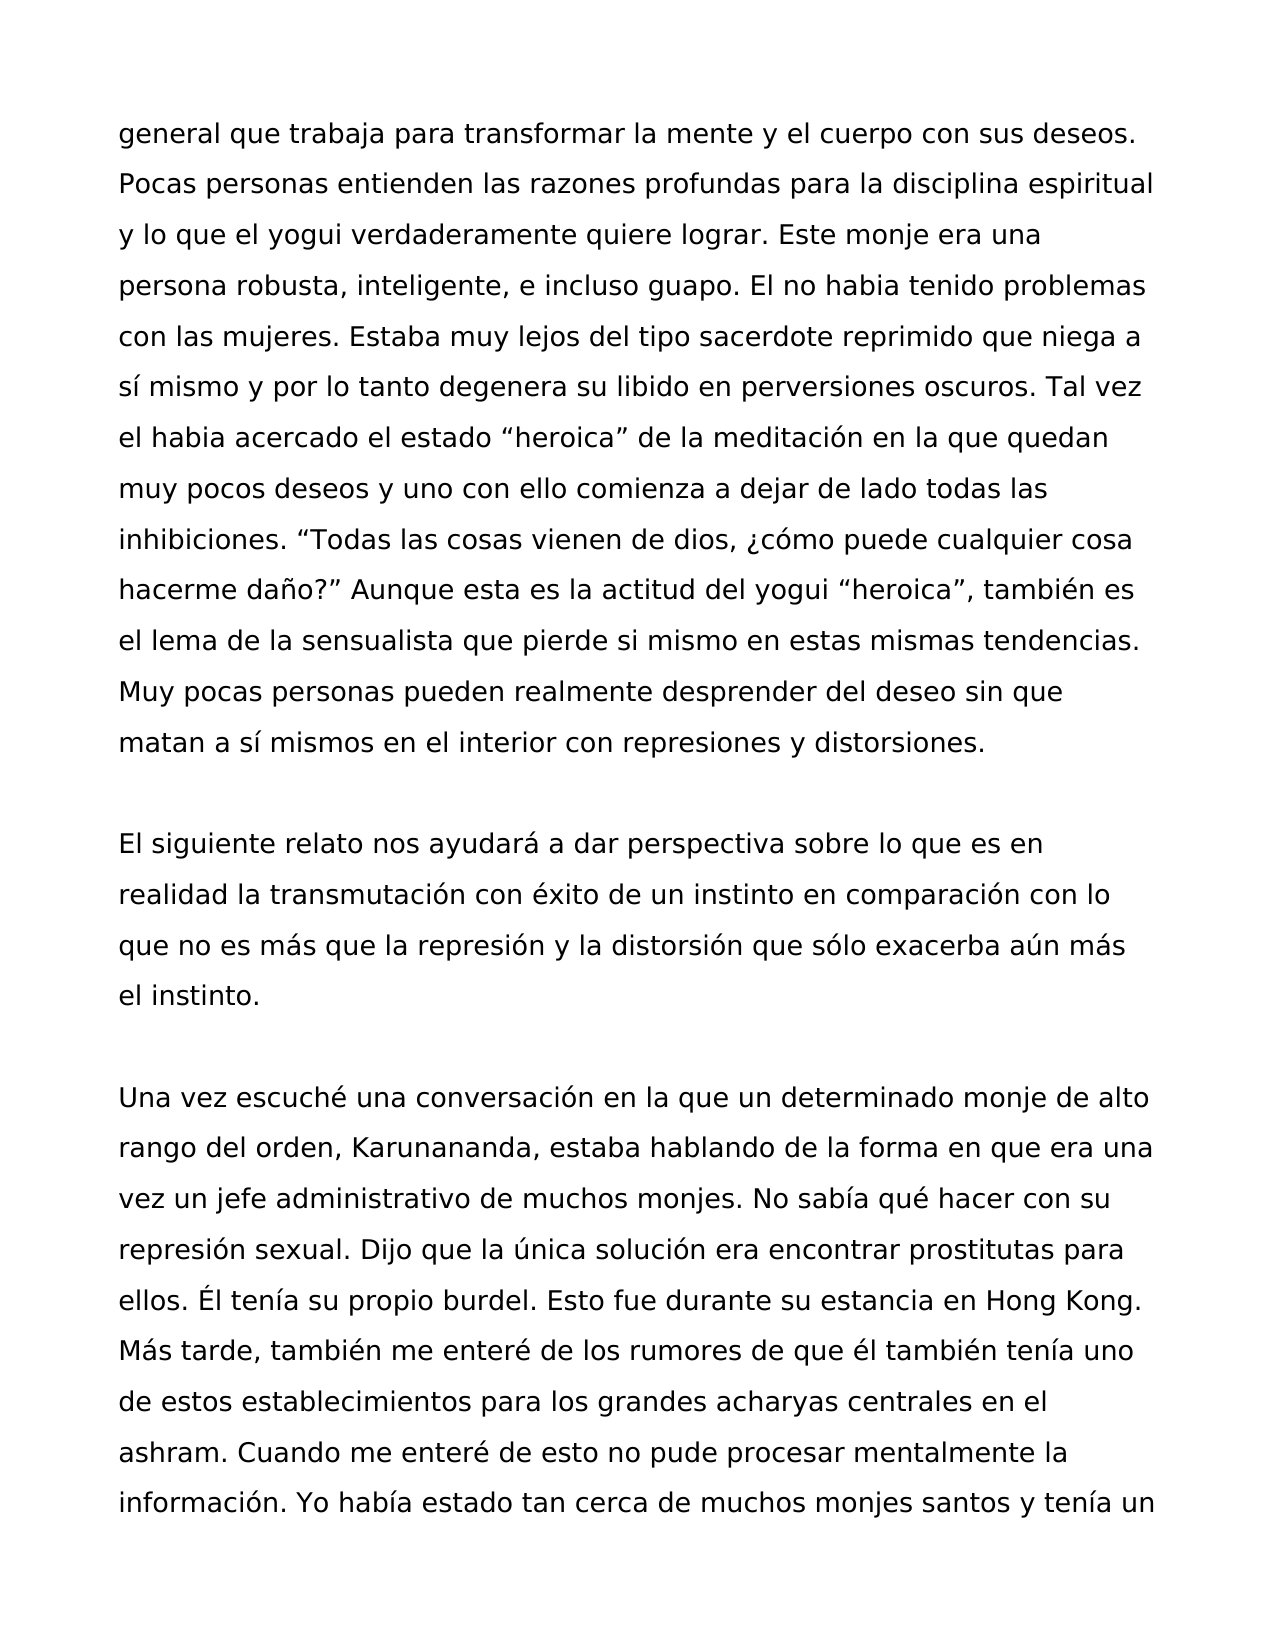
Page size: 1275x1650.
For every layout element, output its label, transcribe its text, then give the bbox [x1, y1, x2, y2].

text La Liberación Del Deseo La sexualidad es uno de los temas menos entendidos en la vida humana. La sexualidad es parte de la vida de todos, pero pocos han encontrado una solución tranquilo para este instinto tan tenaz. Hay tanto sufrimiento causado por la sexualidad ciego. Así que muchas mujeres son abandonadas con los niños por los hombres cuyos instintos animales pronto tiran de ellos en otro lugar después de un poco de gratificación sensorial. El rastro de trauma para la mujer puede continuar como ella tiene que luchar para cuidar al niño que ha sido abandonado tambien. O tal vez eran los deseos de ella insatisfechos o frustrados que causaron la separtion para empezar. Una cosa es cierta, y es que hay cada vez menos ejemplos de coexistencia armónica en asuntos sexuales e emocionales humanos. Como una cultura que hemos vuelto a la edad de piedra en respecta a la sexualidad; sólo no tenemos giraffas y rinocerontes para perseguir y cazar con el fin de canalizar esta energía y darnos un poco de alivio. En cambio, está surgiendo toda una cultura de permisividad e incluso la indulgencia. En verdad, esta distorsión de la tendencia sexual deja a muchos con muy poca felicidad que queda en el matrimonio o las relaciones interpersonales. Por el contrario, veo muy poca esperanza en el “amor libre” y las relaciones abiertas también. Aunque a algunos les gusta la forma en que suena en teoría, siempre he visto que alguien siempre termina siendo herido. Lo que necesitamos es amor. La sexualidad no tiene por qué arruinar esto, pero por lo general lo hace si uno o ambos de personas no tienen idea de lo que son realmente los factores emotivos conduciéndolos profundamente. Y es sólo por ir profundamente dentro y ver estas necesidades que se pueden encontrar satisfacción en la sexualidad y las relaciones. Muy pocas personas pueden trascender por completo estas necesidades. Estas personas son muy raros y muy interesantes. Yo tenía una orientación sexual muy normal en mi juventud. Nada era demasiado extrema, ni la represión o la expresión. Tenía todo lo que necesitaba para vivir una vida feliz con la familia en el momento en que estaba terminando la universidad: una buena compañera, una buena educación, y fuertes intereses adademicos que me inspiraron a los planes futuros. Sin embargo, descubrí la meditación y el yoga en mi penultimo año en la escual, y luego fui iniciado en una práctica tántrica muy serio. Lo siguiente que supe que estaba soltero, apenas me gradue de la universidad por falta de interés, y estaba en mi camino a la India para encontrar más verdad. Cuando tenía 21 años tuve experiencias espirituales que me hicieron pensar que yo solo podria vivir como monje o renunciante pero pensé que el celibato sería imposible. El proceso del despertar el kunalini provocó cambios rapidos e intensos. La inteligencia del kundalini sube al superficie de la consciencia todo que esta enterrada e inconsciente y uno esta forcada ver y processar todas los pensamientos e emociones escondidos. Para cuando yo tenía 25 años ser celibato era muy natural y fácil. Entendí que el deseo sexual estaba fuertemente relacionado con la confianza de uno. Vi los deseos sexuales desapareciendo mientras veía mi confianza aumentando y mis complejos mentales disolviendo. No es que el deseo haya desaparecido completamente. Estos deseos básicos están arraigados en la vida animal y deben existir siempre que haya un cuerpo. Cuando se entiende bajo esta luz, todos los deseos físicos se purifican y son inocentes porque el ego no esta explotandolos por su placer egoista. Cuando se manifiestaron fue como un hambre que pasaba en un día de ayuno. Sólo era necesario decirle a la mente sólo esperar un poco más, y al igual que el hambre el deseo se iría. Al meditar sobre el dichoso “Yo-existo,” el testigo eterno dentro, uno se convierte en este testigo sujetivo. El ego permanece mientras haya un cuerpo, pero el ego es muy ligero, casi transparente. Los egos de otros también se vuelven transparentes en esta visión espiritual. Mi “Yo” empezó a convertir en “nosotros” y empeze a sentir las emociones y pensamientos de otras personas y a veces era incomodo. Contrario a los mal conceptos populares sobre tantra, estas practicas no tienen nada que ver con la practica sexual menos de tener un actitud responsable y moral hacia la sexualidad. Eran practicas muy avanzadas de la meditacion. Fue sorprendente ver cómo mi sexualidad comenzó a disminuir a medida que cultivé estos practicas. Todavía era un heterosexual normal, todo aún funcionaba, sólo el fuego se había apagado un poco. El fuego luego se encendío el deseo de profundizar la experiencia espiritual. En aquellos días el yoga era todavía una cosa asiático o hippy, y no la práctica popular que se ha convertido hoy en día. Yo no sabía nada de yoga contemporáneo. Afortunadamente, habia aprendido de algunos yogis muy sinceros y serios de la India que conocí en la universidad. Estaba empezando a entender lo que estos yoguis mayores me habían dicho: que con la meditación no hay conocimiento profundo y esta profunda comprensión de la mente y las emociones ayuda a entender no sólo el sexo, pero todas las tendencias mentales y biológicos. Tantra Yoga era para mí una “economía libidinal”, una forma de invertir energía en otras actividades. Si usted pone la energía en el lugar B, entonces ya no está en su lugar A, el lugar original. Como estudiante de psicología que estaba muy consciente con los conceptos de la represión y la represión y las enfermedades y la neurosis que causan. Transmutación era una idea diferente, sin embargo. Nunca estudié esto en la escuela. Freud ciertamente no captó esta idea. Tal vez Jung y los humanistas hicieron, sin embargo. Lo que más me impresionó sobre Tantra Yoga no fue teorías sofisticadas, pero los resultados prácticos de convertir el deseo físico en el deseo mental. Y, por supuesto, mi capacidad intelectual explotó el más que yo practicaba yoga y la meditación y lo mas que usé la laungota, el taparrabos yoguis, el “aparato Tarzán” o “cinturón de castidad orgánica.” Mi mente se hizo tan fuerte, sin embargo yo ya no estaba interesado en las actividades intelectuales. Lo único que importaba era encontrar la fuente de lo que me estaba llamando para hacer todo tipo de renuncias que nunca pensé posible. Tal vez había alguna dificultad al principio, cuando yo todavía estaba en la universidad, rodeado de chicas bien formadas. Sin embargo, en su mayor parte se trataba de una renuncia muy dulce con la promesa de algo más grande. Yo no despreciaba la sexualidad. Desprciarlo es el camino mas rapido al infierno. Yo sólo sabía que había algo más. El despertar de la kundalini es más felicidad de mil orgasmos físicos a la vez. Y el amante de esta cita es el Infinito. El único problema que tuve con mi nuevo estilo de vida es que comencé a ser muy sensible con el medio ambiente que me rodea. Empecé a sentir la gente muy profundamente. Por ejemplo, en vez de darse cuenta de que alguien estaba triste por el tono de su voz o la expresión facial, empecé a sentir sus estados de ánimo. Veía a alguien de muy lejos en el campus y obtuve una impresión acerca de su estado de ánimo. Lo que era especialmente difícil fue cuando tuve que compartir la habitación con otras personas. Siempre soñé con su vida interior. Compartí mis sueños con ellos y estaban muy agradecidos por el conocimiento de sus problemas. Una vez soñé que estaba en una relación amorosa con una chica de Vermont. Nos reunimos en un granero y …. Cuando me desperté estaba perturbado porque yo ni siquiera había pensado en el sexo durante varios meses. Me pregunté “¿por qué Vermont? ¿Qué tengo que ver con Vermont? Me acordé que mi compañero de cuarto era de Vermont. Yo le pregunté si tenía un amante allí recientemente. Él sólo se rió y dijo:” me atrapaste! ” Siempre fui muy sociable. Sin embargo esta nueva sensibilidad energética comenzó a aislarme un poco. Sin embargo, ya había decidido que quería ser monje y acepté este puesto dichosa y solitaria en la vida. En los primeros años no tenia problemas dormiendo con los monasticos pero lluego empeze a dormir solo porque soñaba con los sueños de los monjes y a veces me despiertaba con sentimientos extraños que se quedaron conmigo una buena parte de la mañana, como si me apoderó temporalmente por un sentimiento fuerte y al despertar tuve que vivirlos vicariamente. Había un monje muy sutil que tenía la misma sensitividad y que el vendría y se quedará en mi habitación. Era un monje dedicado y decidido y sus energías nunca me afectaron. En retrospectiva me doy cuenta que el orden estaba disolucionando en aquel tiempo. Habia pureza y sinceridad todavia pero estaba acabando cuando yo los conoci. El guru habia dejado su cuerpo y no habia su inspiracion para mantener la inspiracion de los monasticos. Muy pocos tenian el ideal propio sin la fuerza de un imagen externa del maestro. Sabía que las ideas y emociones que me entraron iban a dejar mi mente a mitad del día y me volvería totalmente indiferente a ellas. Pude ver los emociones desapareciendo mientras estaba resolviendo las energías incómodas que había absorbido mientras compartir una habitación con otras personas. Fue solo en estos tiempos que senti el deseo sexual intentando imponerse, cuando el ego estaba luchando con otras emociones, cuando la confianza baja. A medida que los sentimientos fuertes se transformaron por entender y aceptar su presencia temporal en mi ser, el deseo sexual desaparecería con ellos. Fue realmente recapitular mi propio pasado con estos deseos temporales y fugaces y yo podría estudiar el proceso de cómo los deseos surgen en mi mente con mucho más desapego que cuando estaba tratando con mis propios problemas que se encendieron el deseo como una forma de escapar a mí mismo. En el momento en que me gradué y llegué a la India que estaba teniendo experiencias de kundalini muy intensos. Nadie me entendió, excepto mi madre y algunos amigos cercanos. Que pronto cambió cuando llegué al ashram. Me sentí como si hubiera llegado a una institución muy especial de aprenizaje. Me recordó un poco de “El juego de los Abalorios” por Hermann Hesse sólo estos hombres eran místicos en lugar de intelectuales. Ellos hicieron el trabajo práctico tambien. El yogui que hablé de en el ensayo de la semana pasada administraba una universidad en el día y meditó durante toda la noche. Fue bueno tener una referencia para el trabajo porque yo tenía sólo deseos espirituales y no quería hacer nada más. Él era un meditador muy avanzado y se pasó por pasiones espirituales que duraron varios años en los que él hizo muy poco trabajo en el plano físico. En cambio, él estaba absorto en la bienaventuranza del samadhi. No es que él era inútil en estos tiempos. A lo contrario, su vibración elevada inspiró a muchos, pero también hizo sus hermanitos monásticas un poco celosos de sus logros espirituales. Este monje me había contado sus secretos de transmutar el deseo sexual en uno de nuestros primeros encuentros. Dijo que él nunca reprima nada. Me di cuenta de que esto era cierto ya que era muy franco. Criticó abiertamente la teocracia rigida alrededor de él y me dijo con una carcajada que el orden probablemente terminar matando a sus propios santos algún día. Él era audaz y siempre expresado abiertamente, especialmente cuando las personas obstinadas o dogmáticas necesitaban una patadita en el trasero. Expresó sus ideas acerca de la sexualidad de una manera similar. Si el pecho de una mujer apareció en su mente durante la meditación, simplemente dejaba que suceda. Sabía que era impermanente. Él tendría problemas con la imagen en su mente al principio, y luego dejó que su mente disfrutar de la forma. Todavía continuó haciendo su meditación durante estas fantasías. Poco a poco su estado de felicidad sin forma regresaría. Dijo que con el tiempo se sentiría compasión por esta persona y sintió que si este deseo manifestado de que pudiera realmente dañar a otra persona emocionalmente porque él era tan intoxicado e entregado con dios. Sabía que se trataba de inclinaciones momentáneas y que para que él tome un amante sería una maniobra existencial desastrosa. Esto le inspiró a abrazarla dentro de una luz blanca radiante y decirle que era querido por la divina y que él nunca le haría daño. Dijo que al final él siempre vio a su “amante” fundirse en la pura luz de la eterna Atman, y volvió a sus meditaciones pacíficas. Lo que él me dijo que no eran algunas técnicas exactas e específicas para hacer un deseo desaparacer. Más bien es una actitud y estilo de vida en general que trabaja para transformar la mente y el cuerpo con sus deseos. Pocas personas entienden las razones profundas para la disciplina espiritual y lo que el yogui verdaderamente quiere lograr. Este monje era una persona robusta, inteligente, e incluso guapo. El no habia tenido problemas con las mujeres. Estaba muy lejos del tipo sacerdote reprimido que niega a sí mismo y por lo tanto degenera su libido en perversiones oscuros. Tal vez el habia acercado el estado “heroica” de la meditación en la que quedan muy pocos deseos y uno con ello comienza a dejar de lado todas las inhibiciones. “Todas las cosas vienen de dios, ¿cómo puede cualquier cosa hacerme daño?” Aunque esta es la actitud del yogui “heroica”, también es el lema de la sensualista que pierde si mismo en estas mismas tendencias. Muy pocas personas pueden realmente desprender del deseo sin que matan a sí mismos en el interior con represiones y distorsiones. El siguiente relato nos ayudará a dar perspectiva sobre lo que es en realidad la transmutación con éxito de un instinto en comparación con lo que no es más que la represión y la distorsión que sólo exacerba aún más el instinto. Una vez escuché una conversación en la que un determinado monje de alto rango del orden, Karunananda, estaba hablando de la forma en que era una vez un jefe administrativo de muchos monjes. No sabía qué hacer con su represión sexual. Dijo que la única solución era encontrar prostitutas para ellos. Él tenía su propio burdel. Esto fue durante su estancia en Hong Kong. Más tarde, también me enteré de los rumores de que él también tenía uno de estos establecimientos para los grandes acharyas centrales en el ashram. Cuando me enteré de esto no pude procesar mentalmente la información. Yo había estado tan cerca de muchos monjes santos y tenía un gran respeto por el orden que simplemente no podía registrar esta información nueva y disonante en mi cabeza. Mis oídos oyeron, sin dudas, pero mi mente no sabía qué hacer con la nueva información. Era claramente el caso más fuerte de la disonancia cognitiva que he experimentado. Probablemente habría suprimido esta información, distorsionado, o haber hecho una excusa si no hubiera sido por mi amigo que me habló de este choque unos minutos más tarde. Él estuvo presente en la conversación también y fue un poco más maduro en los caminos del mundo que yo y el no tenía ningún problema burlándose de esto. Yo, por el contrario, estaba luchando para asimilar todo. Al ver todos esos monjes centrales que vienen a visitar Karunananda todos los días me dio las mayores sospechas. "Si el lo hace, entonces está haciendo también? ¿Son todos estos monjes de alto rango clientes en su burdel? “¿Significa esto que todos en el orden podrían estar haciendo lo mismo?” Estas fueron las voces dentro de mí que yo no quería oír. Un mes más tarde fue el famoso Caìda de Armas en Purulia en que monjes del orden trataron de lograr una descarga de armas desde europa occidental en su ashram central, Ananda Nagar. Fracasó miserablemente y yo, porque yo estaba en el lugar equivocado en el momento equivocado, me encontré encarcelado, y a continuación, puesto en arresto domiciliario mientras que nuestro caso fue programada para el Tribunal Supremo de la India. Justo después de la Caída de las Armas en Purulia Karunanda me echó del hostal donde me quedaba porque yo estaba bajo vigilancia y el no quería que la policía cerca de él. Podía ver el miedo en sus ojos. Chidghananda se convirtió en mi guía más cercana, así como el mejor amigo. Me aceptó en su casa la noche Karunananda me había sacado. También hubo una gran conmoción en esa noche. Los lugareños estaban golpeando a a tambores y los monjes pensaban que eran tambores de guerra. Todos los monjes estaban en estado de pánico para escapar a la estación de tren. Pensaron que habría otra masacre por los comunistas que dieron dinero, alcohol y armas a los lugareños para atacar el ashram del orden. Chidghananda sólo me dijo que cerrar la puerta y meditar durante toda la noche. Si muero iré feliz, dijo con una dulce sonrisa. Era su manera de decir todo estará bien. Yo sólo lo había conocido antes de este incidente. Él fue a la cárcel voluntariamente conmigo, así como para protegerme de las fuerzas que me había atrapado en una situación en la que yo no tenía conocimiento. Le preocupaba que estaríamos torturados como los monjes que fueron torturados por la policía en varias ocasiones anteriores. Esta fue la mejor experiencia de mi vida, pasar largas horas meditando con este gran yogui, en la cárcel y después de 6 meses de arresto domiciliario, mientras que nuestro caso se pasa a través de la Corte Suprema de la India. Aunque su mente estaba profundamente conectada con la Conciencia Suprema a través de su práctica espiritual, él era siempre la persona, pero muy racional y sencilla. Cuando tenía 22 tenía sueños de que era una mujer en mi vida pasada. Me hizo sentir muy pura. No estaba seguro de si era literal o una verdad simbólica. Yo era un estudiante de psicología muy familiarizado con las ideas de Jung del “ anima,” la parte femenina y inconsciente de la psiquis masculina. El “animus” fue llamado la parte masculina de la psiquis femenina. Contemplar esta idea nunca ha creado confusiones ni distorsiones. Por el contrario, empecé a sentir que la identificación sexual exclusiva era la clave para entender la maya, la gran ilusión. En el interior es bastante sano y saludable para que un hombre descubra sus cualidades femeninas inconscientes mientras hacen uno más completo y puro. Uno sigue siendo un hombre, por supuesto, y con los deseos naturales de un hombre. Sin embargo, las cualidades impulsivo de la masculinidad comienzan a disolverse. Le pregunté a Chidghananda acerca de mis sueños. Quería saber si estos eran sueños simbólicos o si tal vez realmente era una mujer en mi vida pasada. Dijo que yo era de hecho una mujer. Dijo: “disculpe, pero tu eras una dama,” sólo en caso de que una parte masculina de mí pueda estar ofendida por esta información. No me sentía ofendido, se dio cuenta de esto y se rió como si dijera “sólo quería asegurarme…” Me contó historias sobre esta persona e incluso cómo murió. Sólo había visto fragmentos de esta vida en los sueños pero él estaba llenando tantos detalles que nunca había visto. Cuando se dio cuenta de que su conocimiento superaba el mío, se detuvo y dijo: “Vale, eso es suficiente por ahora.” realmente me ayudó a entender algo muy profundo. Una vez que los deseos sexuales fueron trasmutados en la meditación, mi mente tenía energía tremenda . Comenzó a darme clases de sanación espiritual y recordé a Tireseas, el sabio ciego con poderes curativos que misteriosamente era hombre y mujer. Él me dijo que siempre dormía sola y nunca compartir una habitación con otras personas, ni dejar que la gente tocara mi cama. La mayor parte de mi trabajo se haría mientras dormía y mi mente sería muy sensible a las vibraciones de otras personas mientras yo estaba recibiendo este entrenamiento curativo. Sin embargo, empecé a perder el deseo de dormir hasta que sólo dormía media hora todas las noches. No estaba cansado, y meditaba en lugar de dormir. Chidghananda una vez me contó la historia más increíble. Varios años antes Anandmurti habló de microvita y explicó que sólo Taraka Brahma (La Consciencia Suprema actuando como el Libertador) puede causar un sexo a cambio sin una operación o de las drogas. Es posible cambiar el sexo con la aplicación de microvita, explicó. Al mismo tiempo Karunananda comenzó a mendigar al guru para no convertirlo en una mujer. Estaba llorando y diciendo que se sentía un cambio en sus órganos y que se convierta en una “señora”. “Baba, por favor no me haga una señora!,” gritó. ¿Fue este espectáculo un “truco mental Jedi” de un gurú amoroso y humorística dando un regaño a su discípulo machista, o los poderes especiales de Taraka Brahma? ¿Quién sabe realmente. Chidghananda era demasiado serio acerca de tales cosas para difundir chismes. Creo que estaba tratando de decirnos algo. Tiene un poco de algo que ver con la ley de los opuestos, del drama enantiodromía Heraclitiana. Cuando uno va un poco demasiado lejos con cualquier forma de machismo, ya sea física, mental o espiritual, todo la fuerza contrario, reprimido y distorsionado encuentra una manera de romper la superficie de una mente unilateral e extremo y obliga a un cambio radical . “Bien, hombre machista, ahora vas a ser una mujer,” es lo que la ley del karma quiere enseñarles. Esto puede explicar todas las distorsiones sexuales extranos con los monjes en la actualidad. La imagen de muchos de estos líderes se ha quemado. Cuando los monjes más jóvenes pierden el respeto por sus mayores, pierden la fe en sus propias capacidades, así. Es mucho más fácil caer cuando se pierde la confianza de uno. Naturaleza o Prakrti, no deje que se pasa, sin embargo. Este tipo de abuso provoca reacciones muy fuertes. La sexualidad es una energía muy delicado y dañarlo o provocar distorsiones tiene consecuencias muy intensos. Estos monjes más tarde tienen que vivir vidas de duplicidad y quizás desarrollar perversiones e indulgencias extremas debido a esta represión y la distorsión que se escapa con una locura salvaje. Es mucho más sano vivir una vida familiar normal que este tipo de vida falsa. Es difícil para enderezar estos nudos del libido una vez que estén establecidos. Tal vez uno no puede dejar de extinguir estas reacciones en un tiempo de vida. Uno quizá renace con todo tipo de complejos y/o problemas de identificación sexual. Creo que el guru mostró a Karunananda esta ley de los opuestos para tratar de conseguir que cambie de rumbo. Él sabía que si continuaba con su machismo, entonces él dañaría a los demás y a sí mismo. Así que a menudo uno piensa que los deseos son instintos fijos que uno puede hacer muy poco para manejar excepto dejar que se expresen libremente. Sin embargo, muchos genios espirituales brillantes han encontrado maneras de hacer que la energía del deseo sirva a sus fines espirituales. La misma energía que puede estar descargando emociones inconscientes en un impulso ciego puede ser usada para estudiar cómo y por qué los deseos surgen en la mente. Esta mente refinada, altamente cargada y consciente es capaz de penetrar niveles muy profundos de ser que no mucha gente entiende cómo acceder. Un celibato respeta la sexualidad y entiende que la producción de semen saludable requiere buena salud y mucha energía física y mental. Un célibe también entiende que la represión es aún más peligrosa que la expresión excesiva y crea aún más disturbios en la mente que la expresión. Por lo tanto, es mejor para la mayoría de los yoguis tener companeros espirituales. Tenía amigos que eran monasticos célibes pero que más tarde decidieron casarse y tener un matrimonio espiritual. En realidad, hay poca diferencia entre un casto cabeza de familia y un celibato. Uno no tiene que ser completamente célibe para ser casto. Las relaciones sexuales una vez a la semana no tienen ningún efecto negativo en la mente o el cuerpo. De hecho, se trata de una práctica saludable en que el cuerpo masculino produce naturalmente un exceso de fluido seminal y actividades sexuales una vez a la semana que sólo neutraliza esta acumulación y reducir las tensiones creadas por tal acumulaion. El ayuno tambien equilibra la creacion de fluida seminal excessiva. Las relaciones sexuales más de una vez a la semana comienzan a reducir la vitalidad espiritual. Sin embargo, hay algunas personas cuyas vidas espirituales están tan llenas que pueden empezar a trascender la sexualidad tomando votos de celibato absoluto. Al no reprimir ni expresar esta energía, está disponible para otros usos. Simplemente viendo con claridad los complejos emocionales y sus reacciones y compensaciones, uno puede convertirse en amigo del deseo y liberar el deseo de un rincón oscuro de la mente donde ha sido empujado y descuidado. Esto es verdad de todos los deseos, no sólo del deseo sexual. Todos ellos son dioses de cierto tipo; sexo, ira, miedo, la pasión… todos quieren algo y tienen su lugar en existencia como la naturaleza les ha dado tal intensidad. Es imposible existir sin algún deseo. Sin deseo, uno abandona este mundo. Mientras que estemos aquí, sólo tenemos que aprender cómo promover el deseo de un nivel más consciente para conocer su verdadero propósito. Al igual que un láser enfocado, todos los deseos maduros se alinean en un deseo exaltado; una atracción pura e inquebrantable hacia el testigo dichoso eterno. [118, 118, 1157, 1519]
